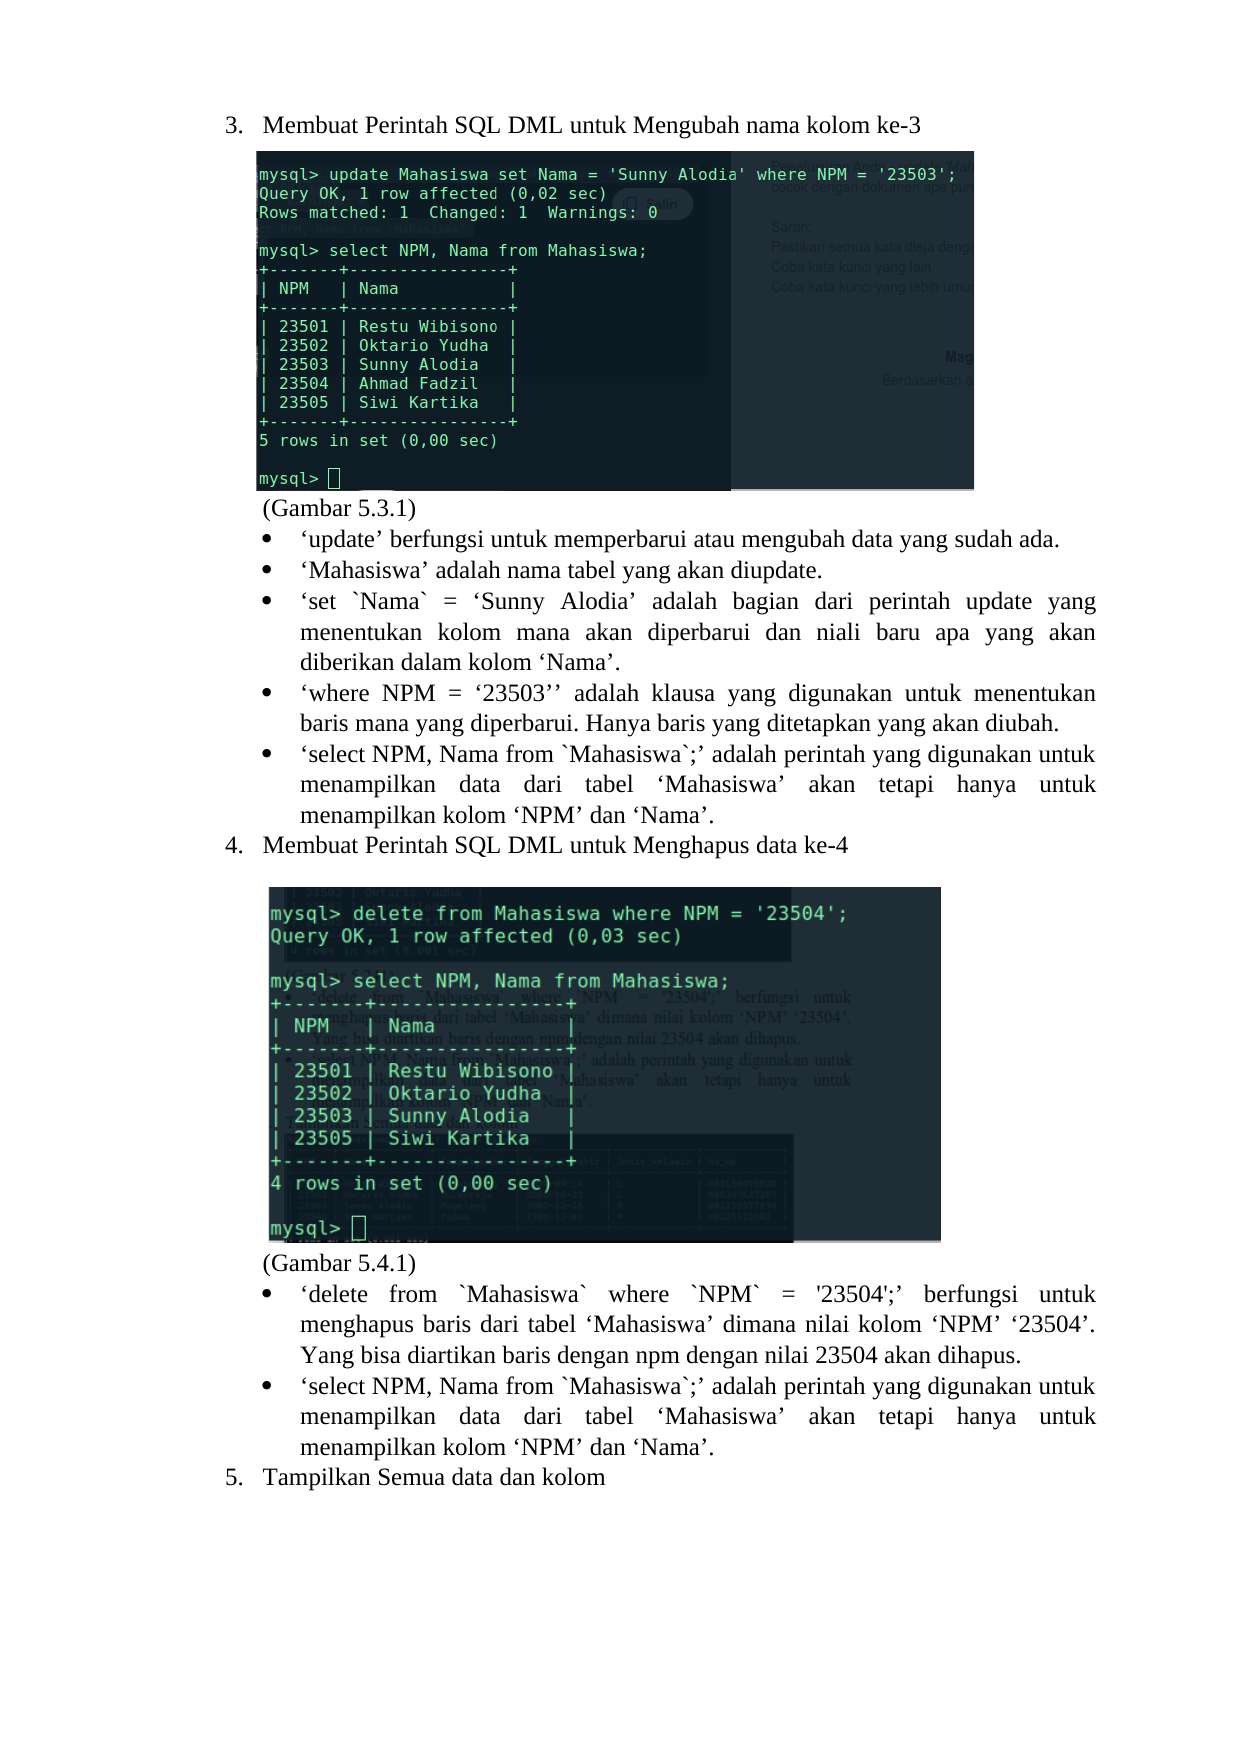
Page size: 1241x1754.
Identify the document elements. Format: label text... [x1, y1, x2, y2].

picture [256, 151, 975, 491]
list ‘where NPM = ‘23503’’ adalah klausa yang digunakan untuk menentukan baris mana yang diperbarui. Hanya baris yang ditetapkan yang akan diubah. [262, 678, 1096, 737]
list ‘select NPM, Nama from `Mahasiswa`;’ adalah perintah yang digunakan untuk menampilkan data dari tabel ‘Mahasiswa’ akan tetapi hanya untuk menampilkan kolom ‘NPM’ dan ‘Nama’. [262, 739, 1096, 828]
list ‘Mahasiswa’ adalah nama tabel yang akan diupdate. [262, 555, 1190, 584]
list Tampilkan Semua data dan kolom [225, 1462, 1190, 1491]
list Membuat Perintah SQL DML untuk Menghapus data ke-4 [225, 831, 1190, 859]
list ‘select NPM, Nama from `Mahasiswa`;’ adalah perintah yang digunakan untuk menampilkan data dari tabel ‘Mahasiswa’ akan tetapi hanya untuk menampilkan kolom ‘NPM’ dan ‘Nama’. [262, 1371, 1096, 1460]
list ‘set `Nama` = ‘Sunny Alodia’ adalah bagian dari perintah update yang menentukan kolom mana akan diperbarui dan niali baru apa yang akan diberikan dalam kolom ‘Nama’. [262, 586, 1096, 676]
list ‘update’ berfungsi untuk memperbarui atau mengubah data yang sudah ada. [262, 524, 1190, 553]
list Membuat Perintah SQL DML untuk Mengubah nama kolom ke-3 [225, 110, 1190, 139]
text (Gambar 5.4.1) [262, 864, 1190, 1276]
list ‘delete from `Mahasiswa` where `NPM` = '23504';’ berfungsi untuk menghapus baris dari tabel ‘Mahasiswa’ dimana nilai kolom ‘NPM’ ‘23504’. Yang bisa diartikan baris dengan npm dengan nilai 23504 akan dihapus. [262, 1279, 1096, 1368]
picture [268, 887, 941, 1243]
text (Gambar 5.3.1) [262, 142, 1190, 522]
